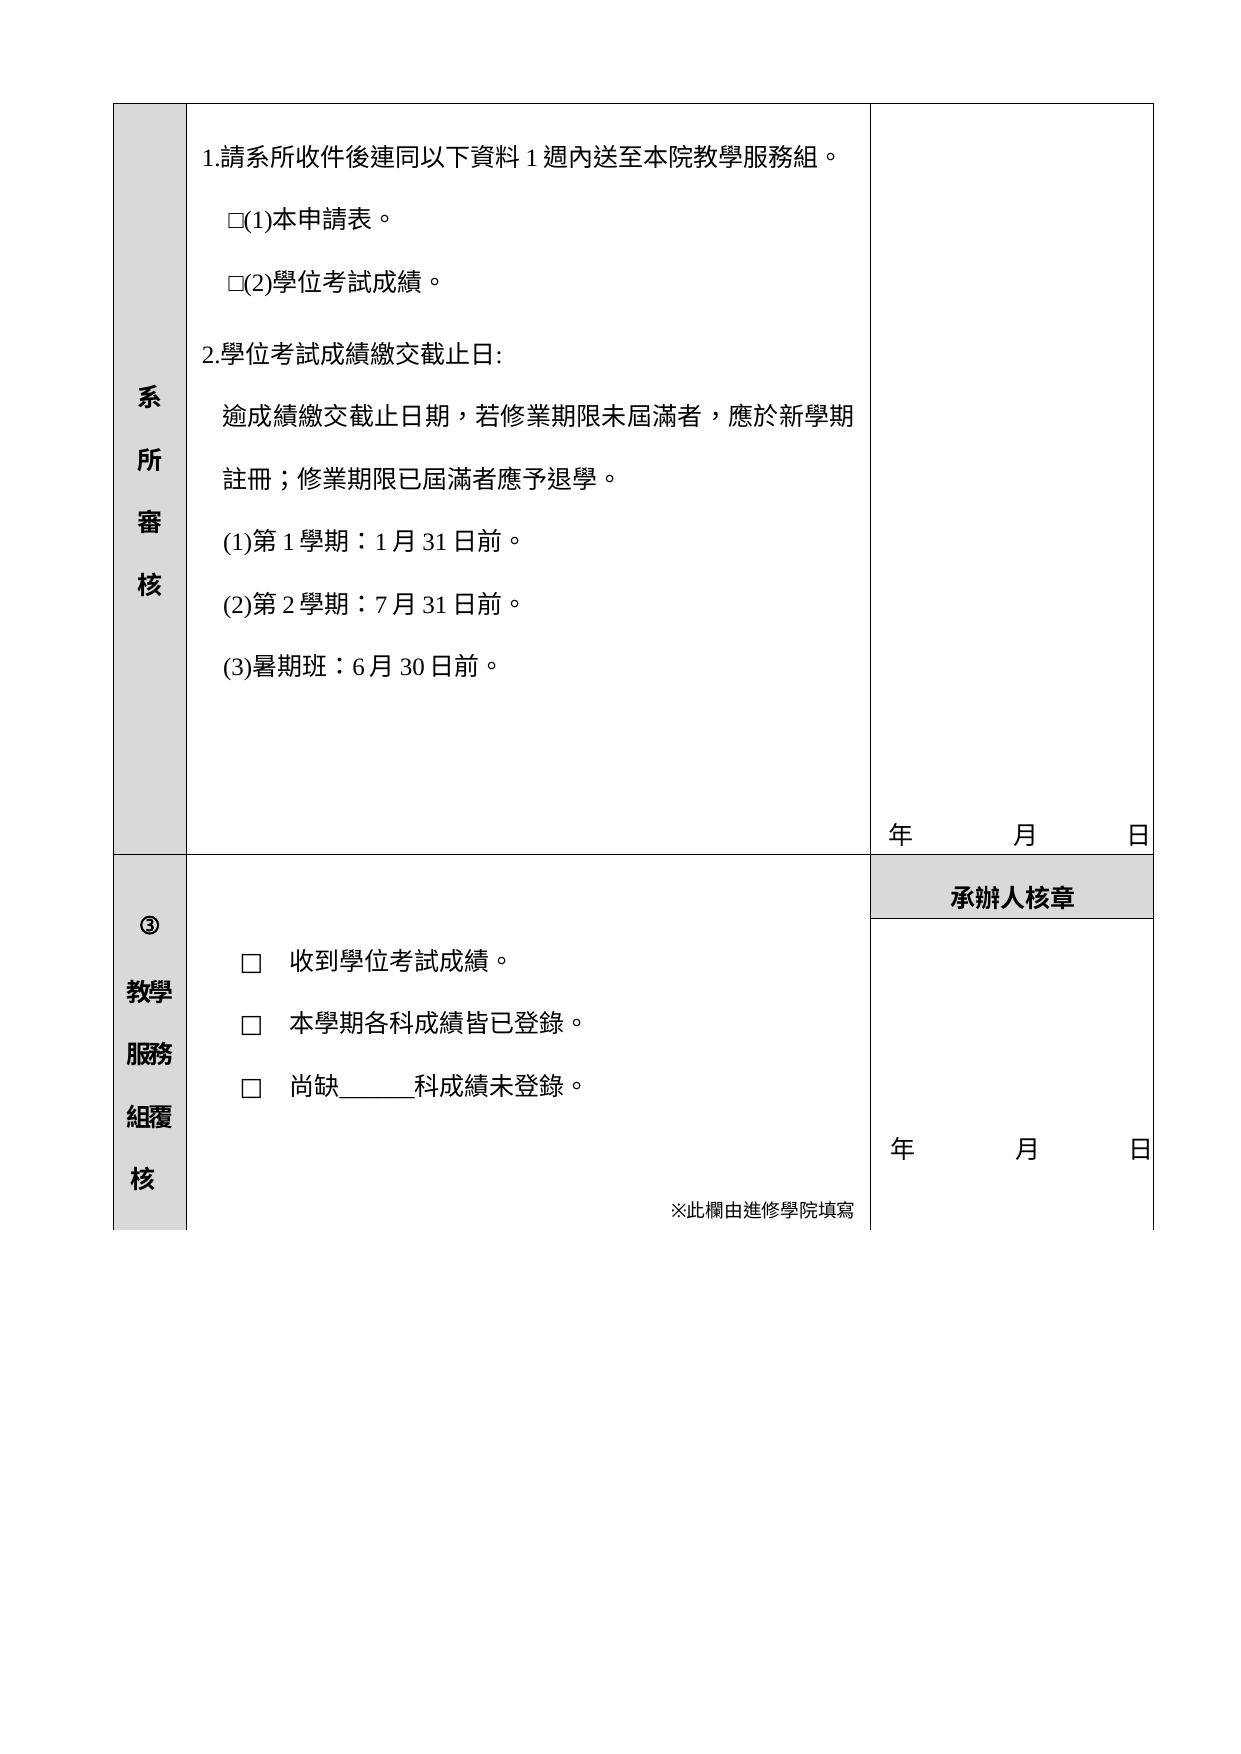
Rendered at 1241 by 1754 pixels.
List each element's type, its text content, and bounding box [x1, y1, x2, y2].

table_cell  教學服務組覆核 [114, 855, 186, 1230]
table_cell 1.請系所收件後連同以下資料1週內送至本院教學服務組。 □(1)本申請表。 □(2)學位考試成績。 2.學位考試成績繳交截止日: 逾成績繳交截止日期，若修業期限未屆滿者，應於新學期註冊；修業期限已屆滿者應予退學。 (1)第1學期：1月31日前。 (2)第2學期：7月31日前。 (3)暑期班：6月30日前。 [187, 104, 870, 854]
table_cell 系所審核 [114, 104, 186, 854]
table_cell 年 月 日 [871, 104, 1153, 854]
table_cell 年 月 日 [871, 919, 1153, 1230]
table_cell 承辦人核章 [871, 855, 1153, 918]
table_cell 收到學位考試成績。 本學期各科成績皆已登錄。 尚缺______科成績未登錄。 ※此欄由進修學院填寫 [187, 855, 870, 1230]
